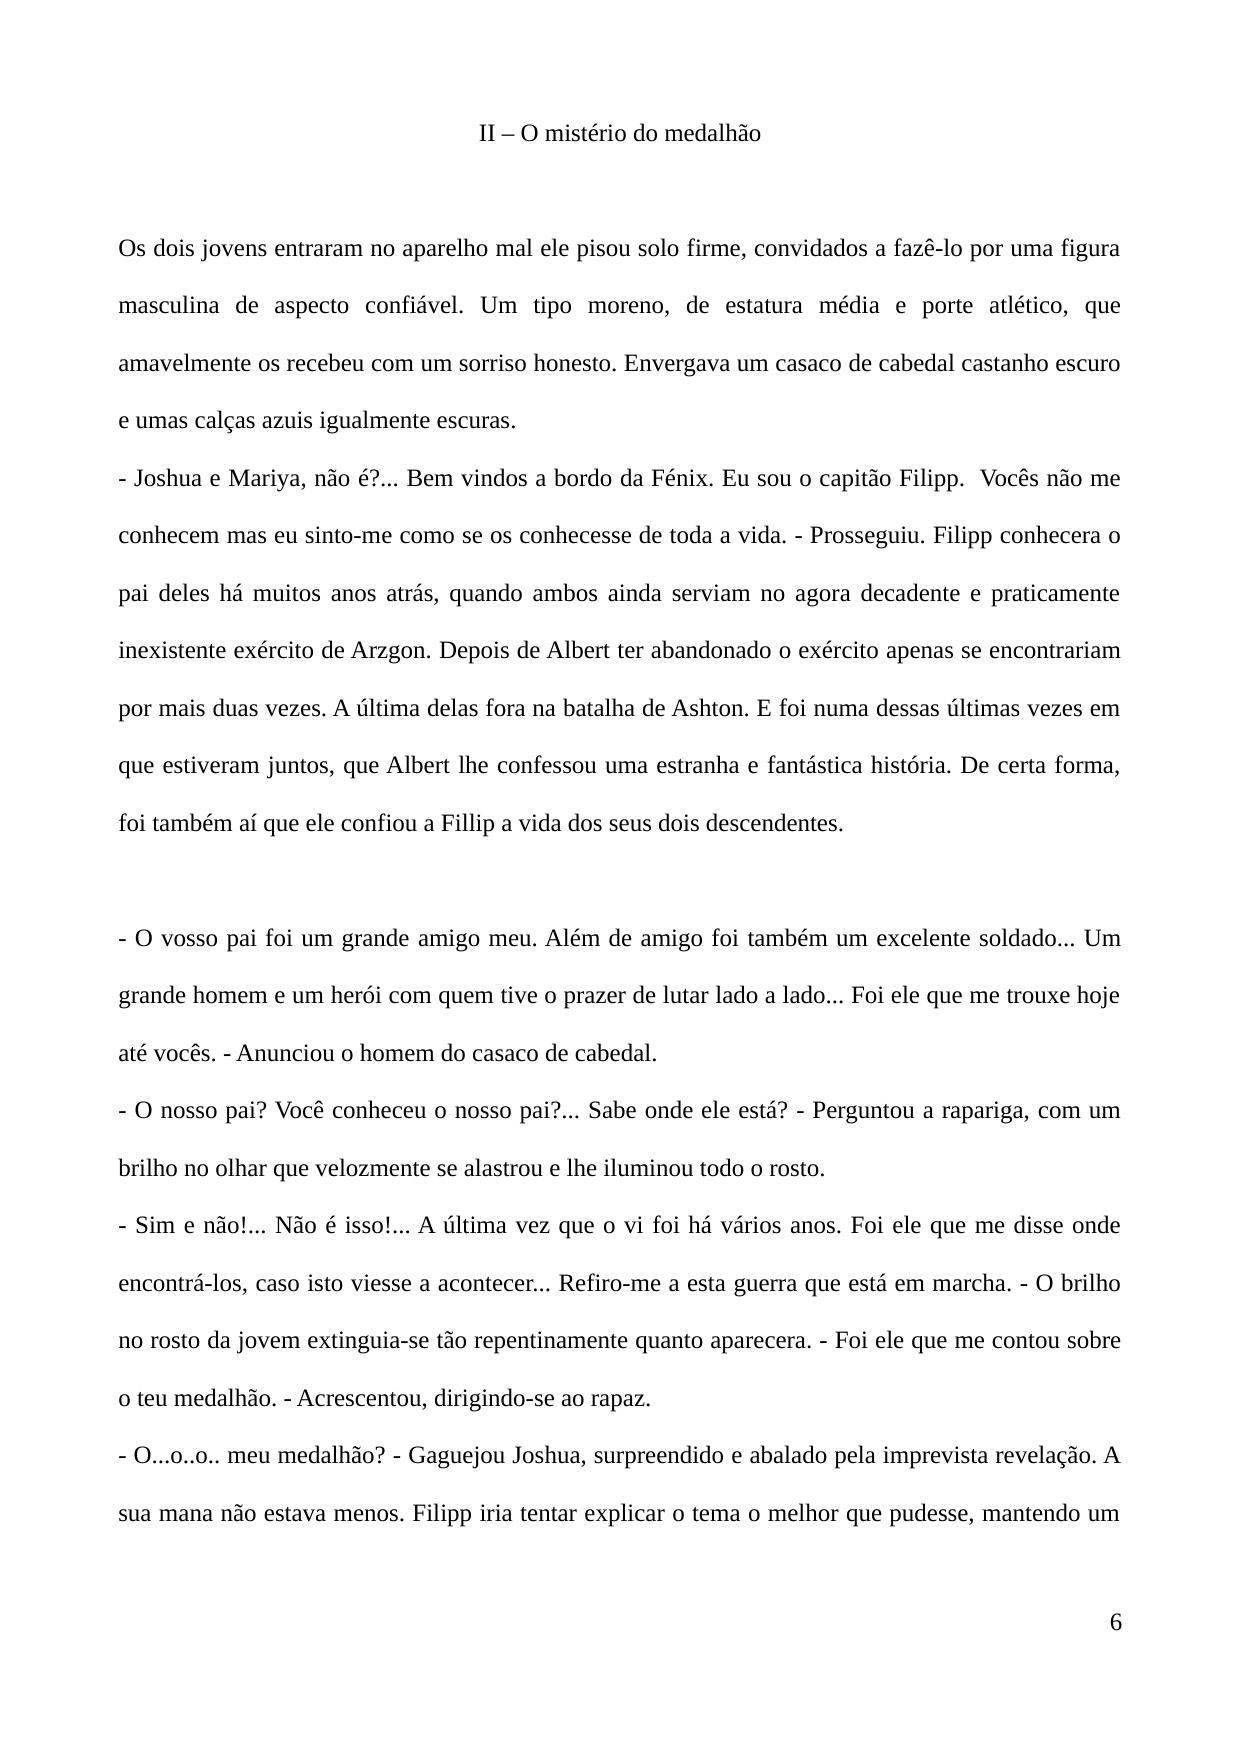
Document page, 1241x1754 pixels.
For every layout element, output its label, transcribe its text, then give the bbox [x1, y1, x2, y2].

text - Joshua e Mariya, não é?... Bem vindos a bordo da Fénix. Eu sou o capitão Filipp. Vocês não me conhecem mas eu sinto-me como se os conhecesse de toda a vida. - Prosseguiu. Filipp conhecera o pai deles há muitos anos atrás, quando ambos ainda serviam no agora decadente e praticamente inexistente exército de Arzgon. Depois de Albert ter abandonado o exército apenas se encontrariam por mais duas vezes. A última delas fora na batalha de Ashton. E foi numa dessas últimas vezes em que estiveram juntos, que Albert lhe confessou uma estranha e fantástica história. De certa forma, foi também aí que ele confiou a Fillip a vida dos seus dois descendentes. [118, 463, 1122, 837]
text - O nosso pai? Você conheceu o nosso pai?... Sabe onde ele está? - Perguntou a rapariga, com um brilho no olhar que velozmente se alastrou e lhe iluminou todo o rosto. [118, 1096, 1122, 1182]
text II – O mistério do medalhão [118, 118, 1122, 147]
text - O...o..o.. meu medalhão? - Gaguejou Joshua, surpreendido e abalado pela imprevista revelação. A sua mana não estava menos. Filipp iria tentar explicar o tema o melhor que pudesse, mantendo um [118, 1441, 1122, 1527]
text - Sim e não!... Não é isso!... A última vez que o vi foi há vários anos. Foi ele que me disse onde encontrá-los, caso isto viesse a acontecer... Refiro-me a esta guerra que está em marcha. - O brilho no rosto da jovem extinguia-se tão repentinamente quanto aparecera. - Foi ele que me contou sobre o teu medalhão. - Acrescentou, dirigindo-se ao rapaz. [118, 1211, 1122, 1412]
text Os dois jovens entraram no aparelho mal ele pisou solo firme, convidados a fazê-lo por uma figura masculina de aspecto confiável. Um tipo moreno, de estatura média e porte atlético, que amavelmente os recebeu com um sorriso honesto. Envergava um casaco de cabedal castanho escuro e umas calças azuis igualmente escuras. [118, 233, 1122, 434]
text - O vosso pai foi um grande amigo meu. Além de amigo foi também um excelente soldado... Um grande homem e um herói com quem tive o prazer de lutar lado a lado... Foi ele que me trouxe hoje até vocês. - Anunciou o homem do casaco de cabedal. [118, 923, 1122, 1067]
